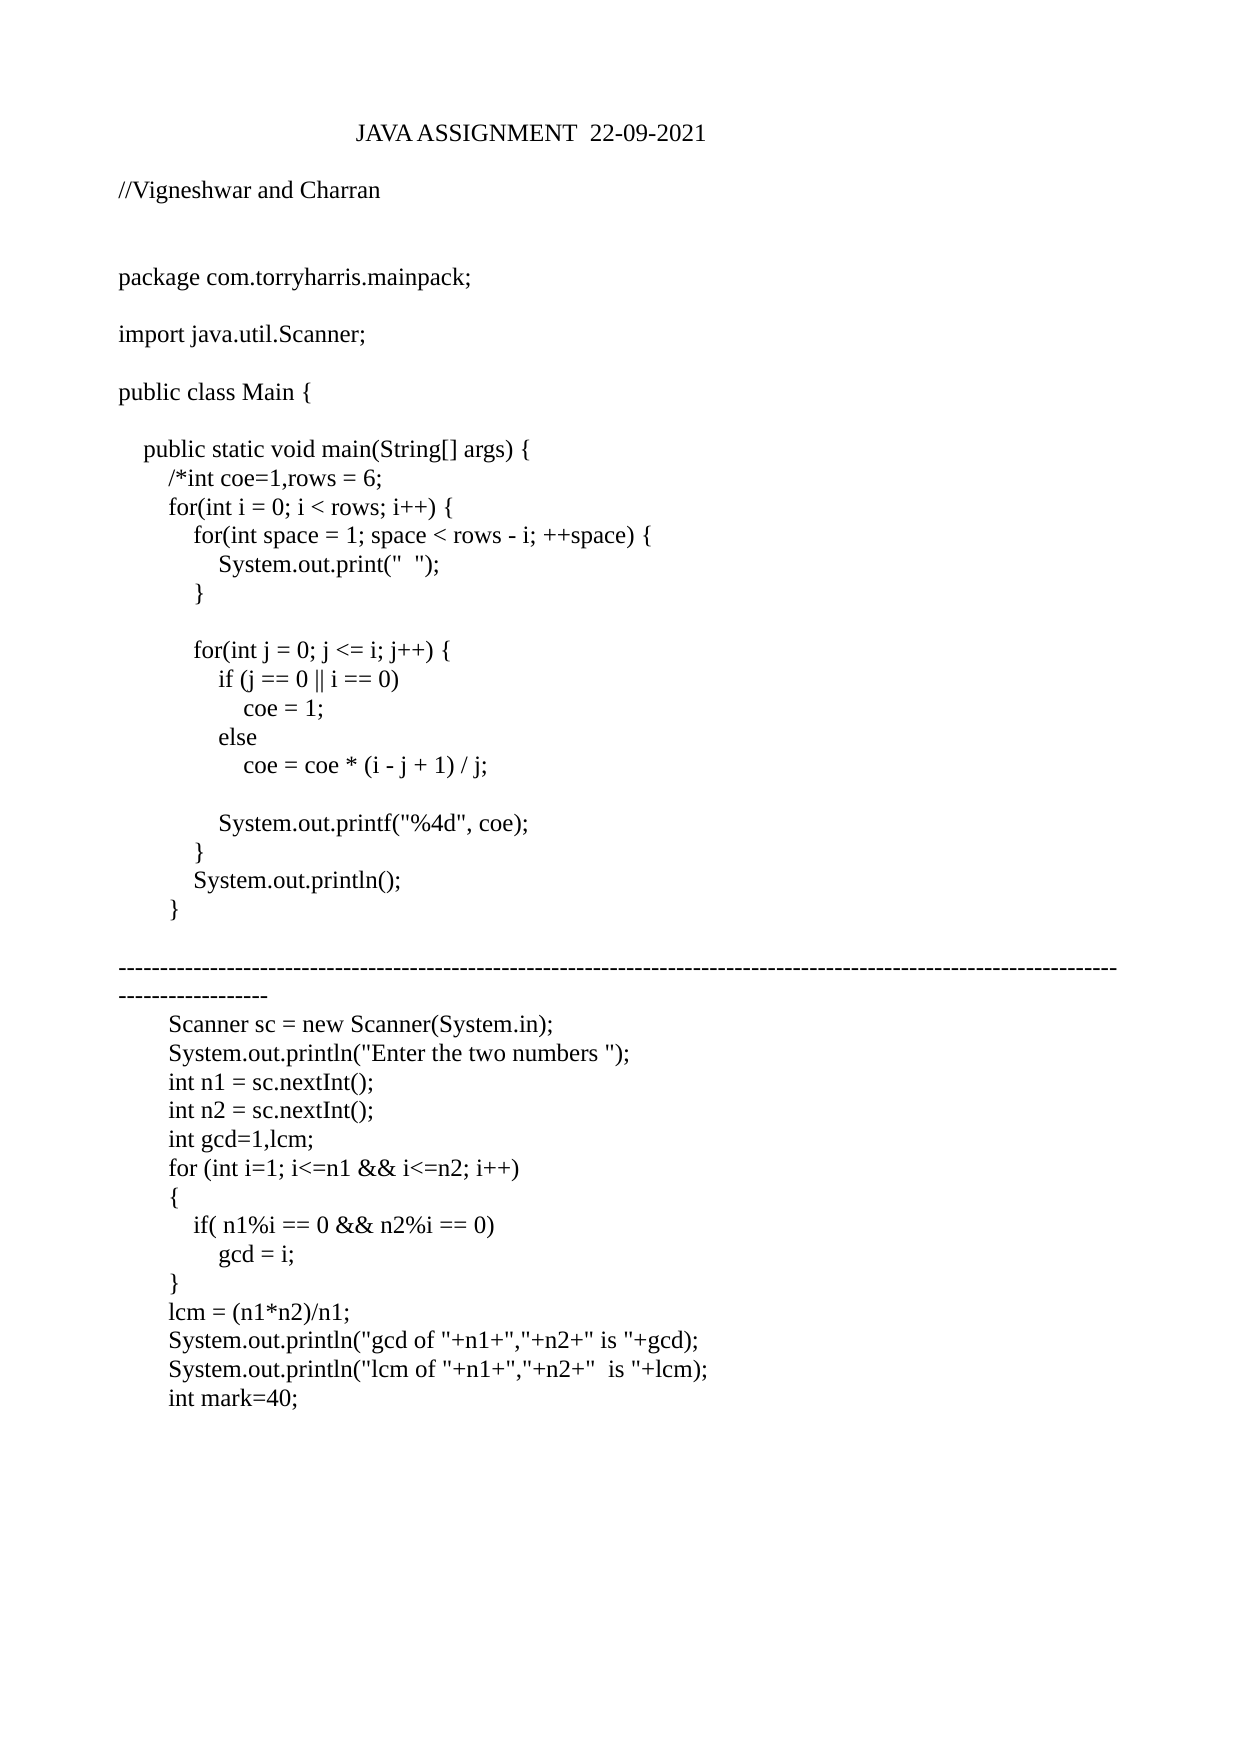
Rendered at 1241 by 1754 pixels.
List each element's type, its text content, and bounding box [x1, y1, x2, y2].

text for (int i=1; i<=n1 && i<=n2; i++) [118, 1153, 1122, 1182]
text import java.util.Scanner; [118, 319, 1122, 348]
text { [118, 1182, 1122, 1211]
text for(int i = 0; i < rows; i++) { [118, 492, 1122, 521]
text ------------------------------------------------------------------------------------------------------------------------------------------ [118, 952, 1122, 1009]
text public static void main(String[] args) { [118, 434, 1122, 463]
text JAVA ASSIGNMENT 22-09-2021 [118, 118, 1122, 147]
text System.out.print(" "); [118, 549, 1122, 578]
text lcm = (n1*n2)/n1; [118, 1297, 1122, 1326]
text System.out.println("Enter the two numbers "); [118, 1038, 1122, 1067]
text int mark=40; [118, 1383, 1122, 1412]
text //Vigneshwar and Charran [118, 176, 1122, 204]
text for(int space = 1; space < rows - i; ++space) { [118, 521, 1122, 549]
text System.out.printf("%4d", coe); [118, 808, 1122, 837]
text coe = 1; [118, 693, 1122, 722]
text if (j == 0 || i == 0) [118, 664, 1122, 693]
text coe = coe * (i - j + 1) / j; [118, 751, 1122, 779]
text int n2 = sc.nextInt(); [118, 1096, 1122, 1124]
text int n1 = sc.nextInt(); [118, 1067, 1122, 1096]
text } [118, 578, 1122, 607]
text gcd = i; [118, 1239, 1122, 1268]
text package com.torryharris.mainpack; [118, 262, 1122, 291]
text /*int coe=1,rows = 6; [118, 463, 1122, 492]
text else [118, 722, 1122, 751]
text } [118, 837, 1122, 866]
text } [118, 894, 1122, 923]
text Scanner sc = new Scanner(System.in); [118, 1009, 1122, 1038]
text System.out.println(); [118, 866, 1122, 894]
text public class Main { [118, 377, 1122, 406]
text if( n1%i == 0 && n2%i == 0) [118, 1211, 1122, 1239]
text System.out.println("lcm of "+n1+","+n2+" is "+lcm); [118, 1354, 1122, 1383]
text System.out.println("gcd of "+n1+","+n2+" is "+gcd); [118, 1326, 1122, 1354]
text int gcd=1,lcm; [118, 1124, 1122, 1153]
text } [118, 1268, 1122, 1297]
text for(int j = 0; j <= i; j++) { [118, 636, 1122, 664]
